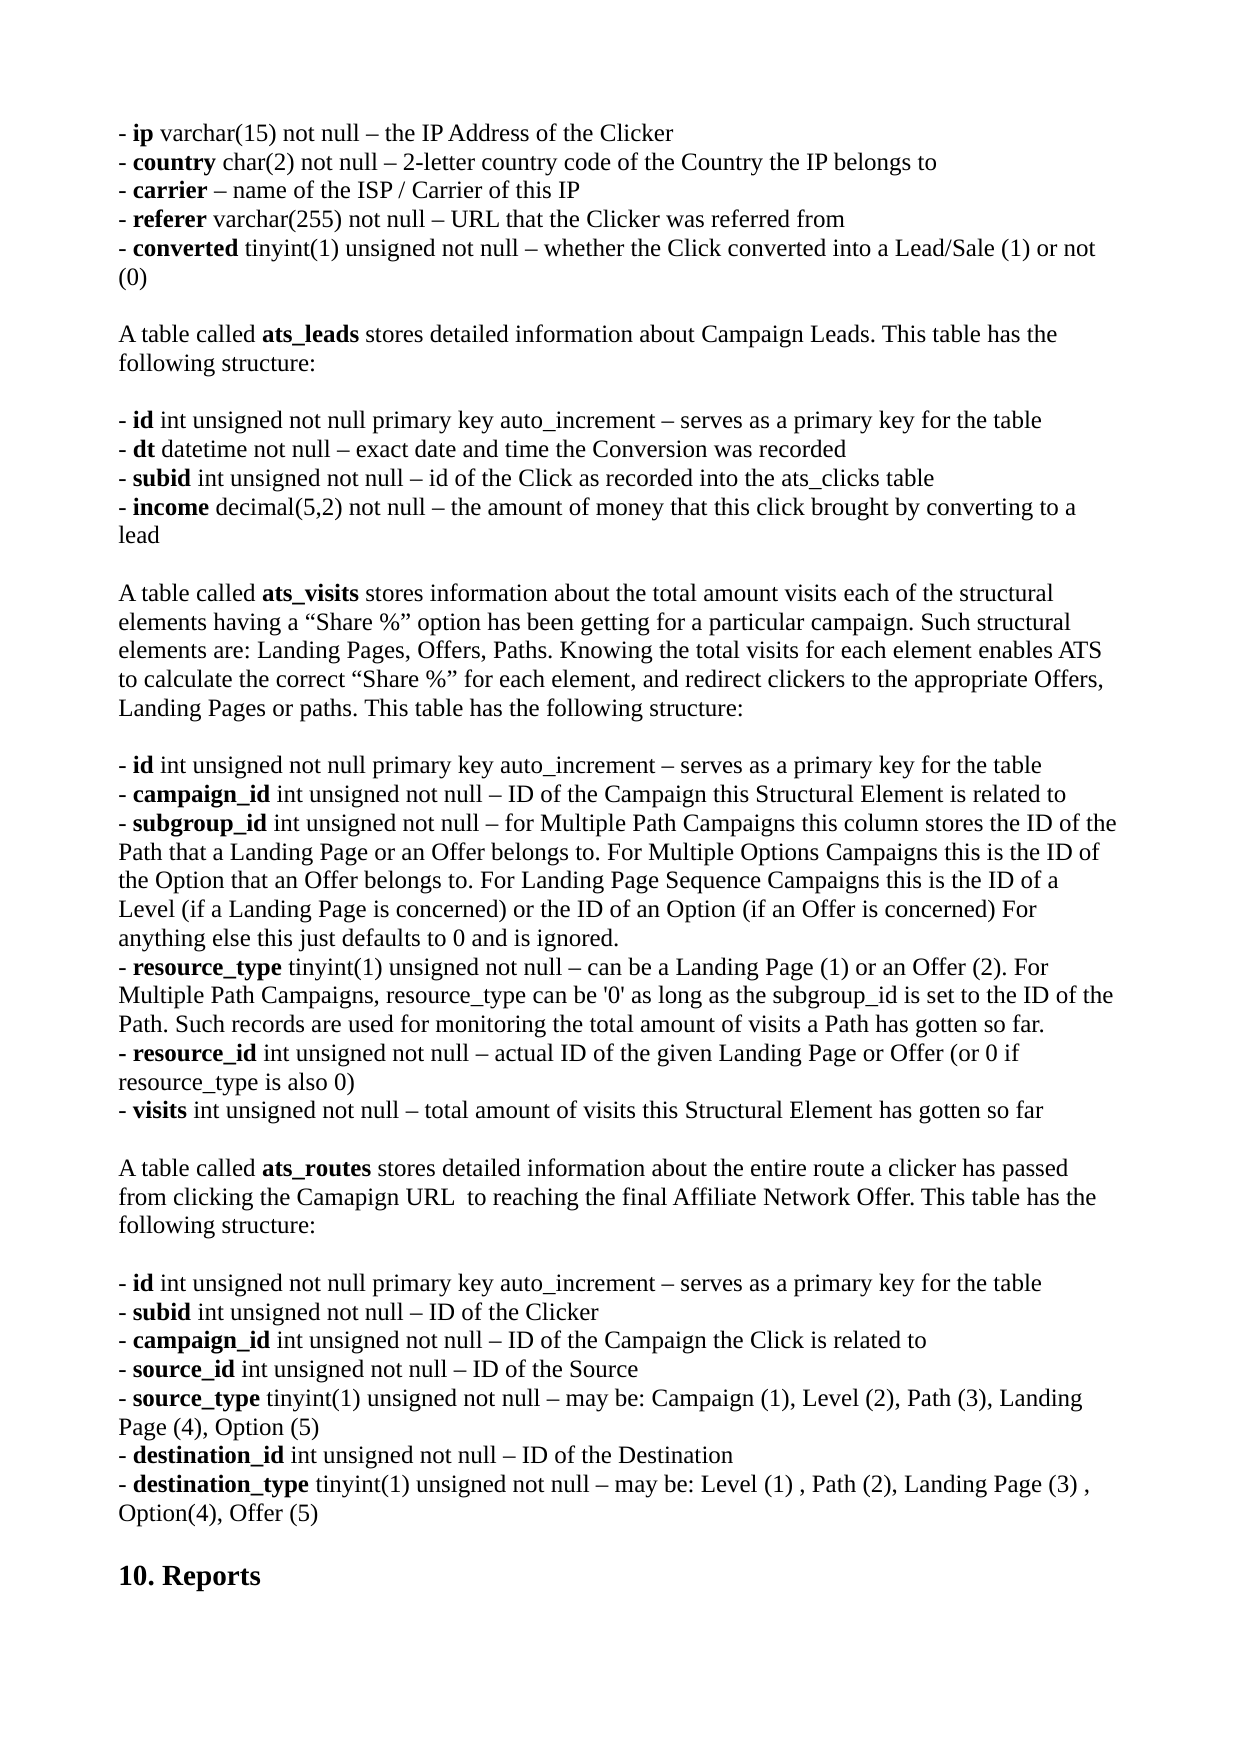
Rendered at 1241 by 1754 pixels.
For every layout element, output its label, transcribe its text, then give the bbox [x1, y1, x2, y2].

text - ip varchar(15) not null – the IP Address of the Clicker - country char(2) not null – 2-letter country code of the Country the IP belongs to - carrier – name of the ISP / Carrier of this IP - referer varchar(255) not null – URL that the Clicker was referred from - converted tinyint(1) unsigned not null – whether the Click converted into a Lead/Sale (1) or not (0) A table called ats_leads stores detailed information about Campaign Leads. This table has the following structure: - id int unsigned not null primary key auto_increment – serves as a primary key for the table - dt datetime not null – exact date and time the Conversion was recorded - subid int unsigned not null – id of the Click as recorded into the ats_clicks table - income decimal(5,2) not null – the amount of money that this click brought by converting to a lead A table called ats_visits stores information about the total amount visits each of the structural elements having a “Share %” option has been getting for a particular campaign. Such structural elements are: Landing Pages, Offers, Paths. Knowing the total visits for each element enables ATS to calculate the correct “Share %” for each element, and redirect clickers to the appropriate Offers, Landing Pages or paths. This table has the following structure: - id int unsigned not null primary key auto_increment – serves as a primary key for the table - campaign_id int unsigned not null – ID of the Campaign this Structural Element is related to - subgroup_id int unsigned not null – for Multiple Path Campaigns this column stores the ID of the Path that a Landing Page or an Offer belongs to. For Multiple Options Campaigns this is the ID of the Option that an Offer belongs to. For Landing Page Sequence Campaigns this is the ID of a Level (if a Landing Page is concerned) or the ID of an Option (if an Offer is concerned) For anything else this just defaults to 0 and is ignored. - resource_type tinyint(1) unsigned not null – can be a Landing Page (1) or an Offer (2). For Multiple Path Campaigns, resource_type can be '0' as long as the subgroup_id is set to the ID of the Path. Such records are used for monitoring the total amount of visits a Path has gotten so far. - resource_id int unsigned not null – actual ID of the given Landing Page or Offer (or 0 if resource_type is also 0) - visits int unsigned not null – total amount of visits this Structural Element has gotten so far A table called ats_routes stores detailed information about the entire route a clicker has passed from clicking the Camapign URL to reaching the final Affiliate Network Offer. This table has the following structure: - id int unsigned not null primary key auto_increment – serves as a primary key for the table - subid int unsigned not null – ID of the Clicker - campaign_id int unsigned not null – ID of the Campaign the Click is related to - source_id int unsigned not null – ID of the Source - source_type tinyint(1) unsigned not null – may be: Campaign (1), Level (2), Path (3), Landing Page (4), Option (5) - destination_id int unsigned not null – ID of the Destination - destination_type tinyint(1) unsigned not null – may be: Level (1) , Path (2), Landing Page (3) , Option(4), Offer (5) 10. Reports [118, 118, 1122, 1620]
